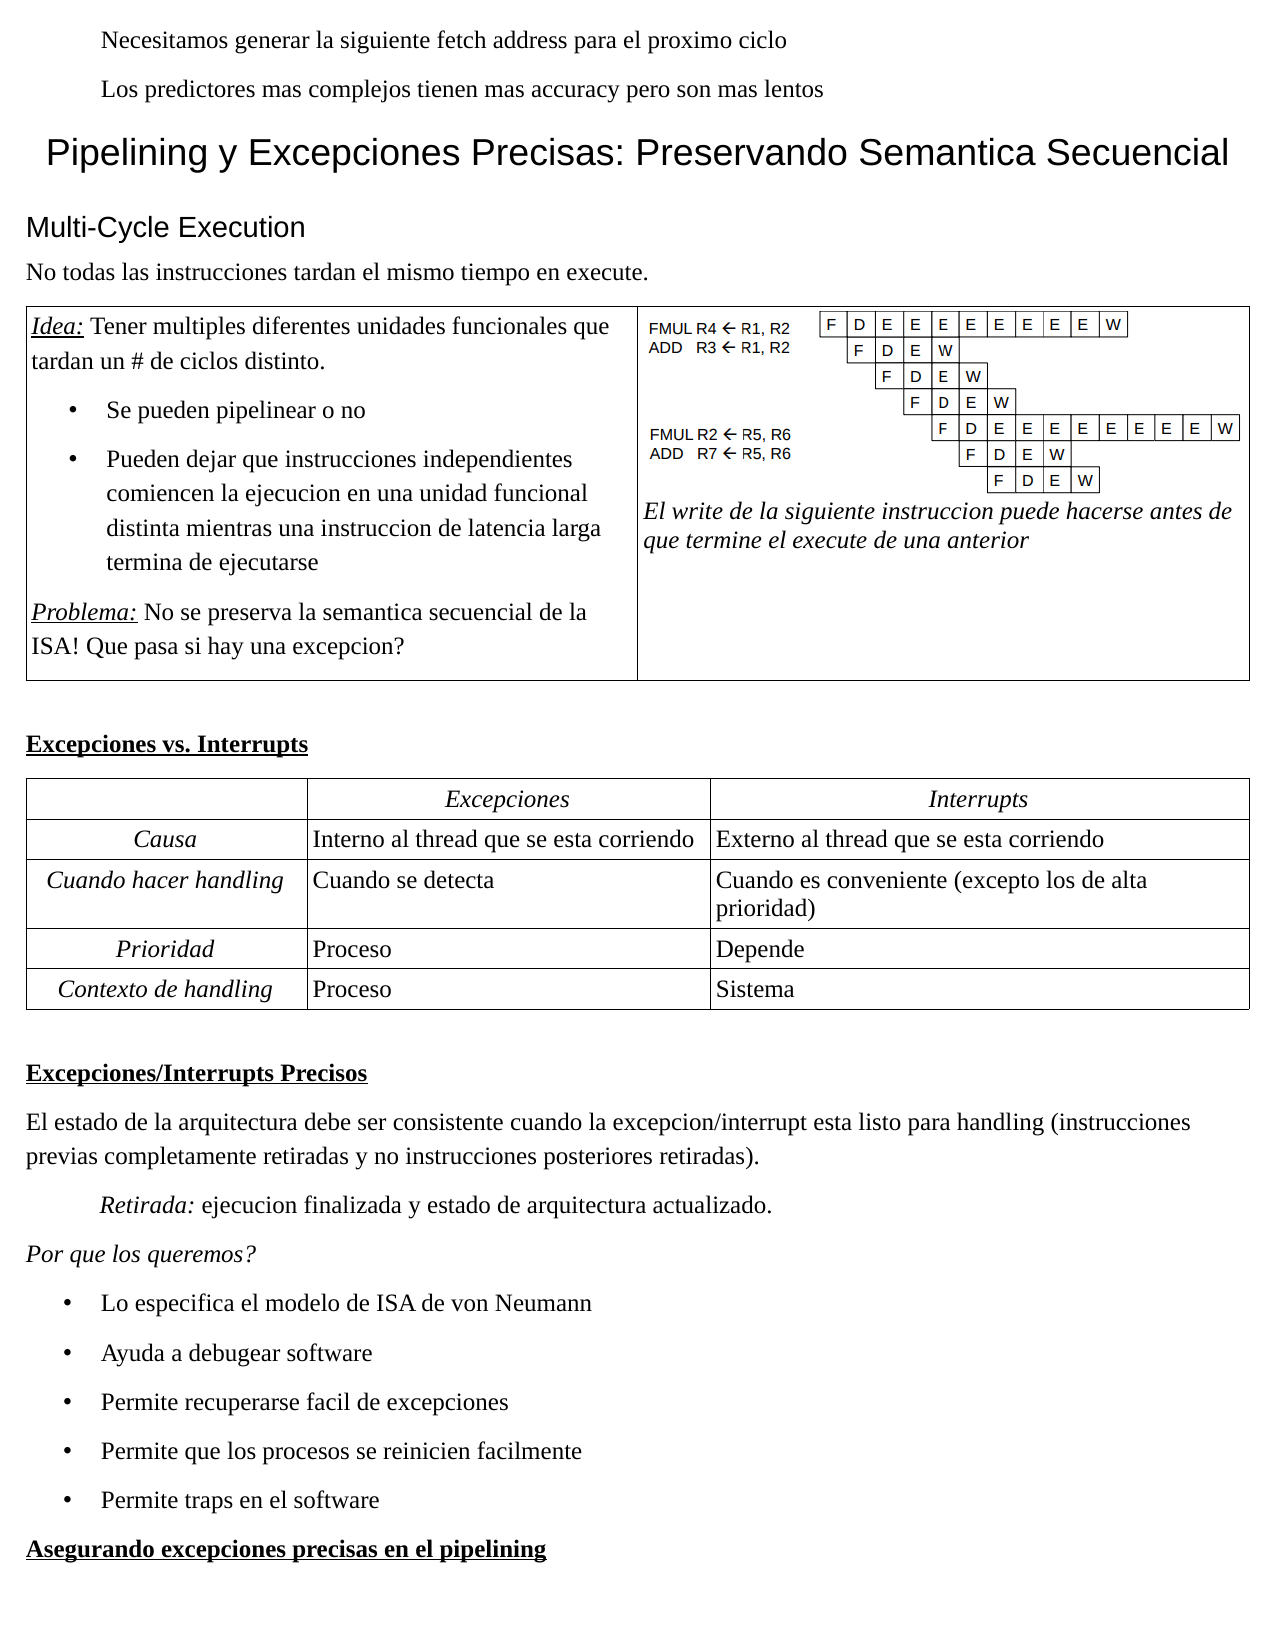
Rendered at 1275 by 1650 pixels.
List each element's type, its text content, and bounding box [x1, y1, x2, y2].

table_header Idea: Tener multiples diferentes unidades funcionales que tardan un # de ciclos distinto. Se pueden pipelinear o no Pueden dejar que instrucciones independientes comiencen la ejecucion en una unidad funcional distinta mientras una instruccion de latencia larga termina de ejecutarse Problema: No se preserva la semantica secuencial de la ISA! Que pasa si hay una excepcion? [27, 307, 637, 680]
table_cell Proceso [308, 929, 710, 968]
table_cell Cuando hacer handling [27, 860, 307, 928]
text Retirada: ejecucion finalizada y estado de arquitectura actualizado. [26, 1190, 1249, 1219]
table_header [27, 779, 307, 819]
table_cell Prioridad [27, 929, 307, 968]
table_cell Contexto de handling [27, 969, 307, 1009]
table_header Interrupts [711, 779, 1249, 819]
table_cell Cuando es conveniente (excepto los de alta prioridad) [711, 860, 1249, 928]
table_cell Cuando se detecta [308, 860, 710, 928]
table_header El write de la siguiente instruccion puede hacerse antes de que termine el execute de una anterior [638, 307, 1249, 680]
list Permite que los procesos se reinicien facilmente [63, 1436, 1249, 1464]
text El estado de la arquitectura debe ser consistente cuando la excepcion/interrupt esta listo para handling (instrucciones previas completamente retiradas y no instrucciones posteriores retiradas). [26, 1107, 1249, 1170]
table_cell Depende [711, 929, 1249, 968]
text Excepciones/Interrupts Precisos [26, 1058, 1249, 1087]
list Necesitamos generar la siguiente fetch address para el proximo ciclo [63, 26, 1249, 54]
list Los predictores mas complejos tienen mas accuracy pero son mas lentos [63, 74, 1249, 103]
table_cell Externo al thread que se esta corriendo [711, 820, 1249, 859]
list Lo especifica el modelo de ISA de von Neumann [63, 1288, 1249, 1317]
text Por que los queremos? [26, 1239, 1249, 1268]
table_cell Proceso [308, 969, 710, 1009]
table_cell Interno al thread que se esta corriendo [308, 820, 710, 859]
picture [643, 311, 1244, 497]
table_cell Sistema [711, 969, 1249, 1009]
list Permite traps en el software [63, 1485, 1249, 1513]
subtitle Pipelining y Excepciones Precisas: Preservando Semantica Secuencial [26, 130, 1249, 173]
list Permite recuperarse facil de excepciones [63, 1387, 1249, 1415]
table_cell Causa [27, 820, 307, 859]
table_header Excepciones [308, 779, 710, 819]
subtitle Multi-Cycle Execution [26, 211, 1249, 244]
text ​​Excepciones vs. Interrupts [26, 729, 1249, 758]
text Asegurando excepciones precisas en el pipelining [26, 1534, 1249, 1563]
text No todas las instrucciones tardan el mismo tiempo en execute. [26, 257, 1249, 285]
list Ayuda a debugear software [63, 1338, 1249, 1366]
